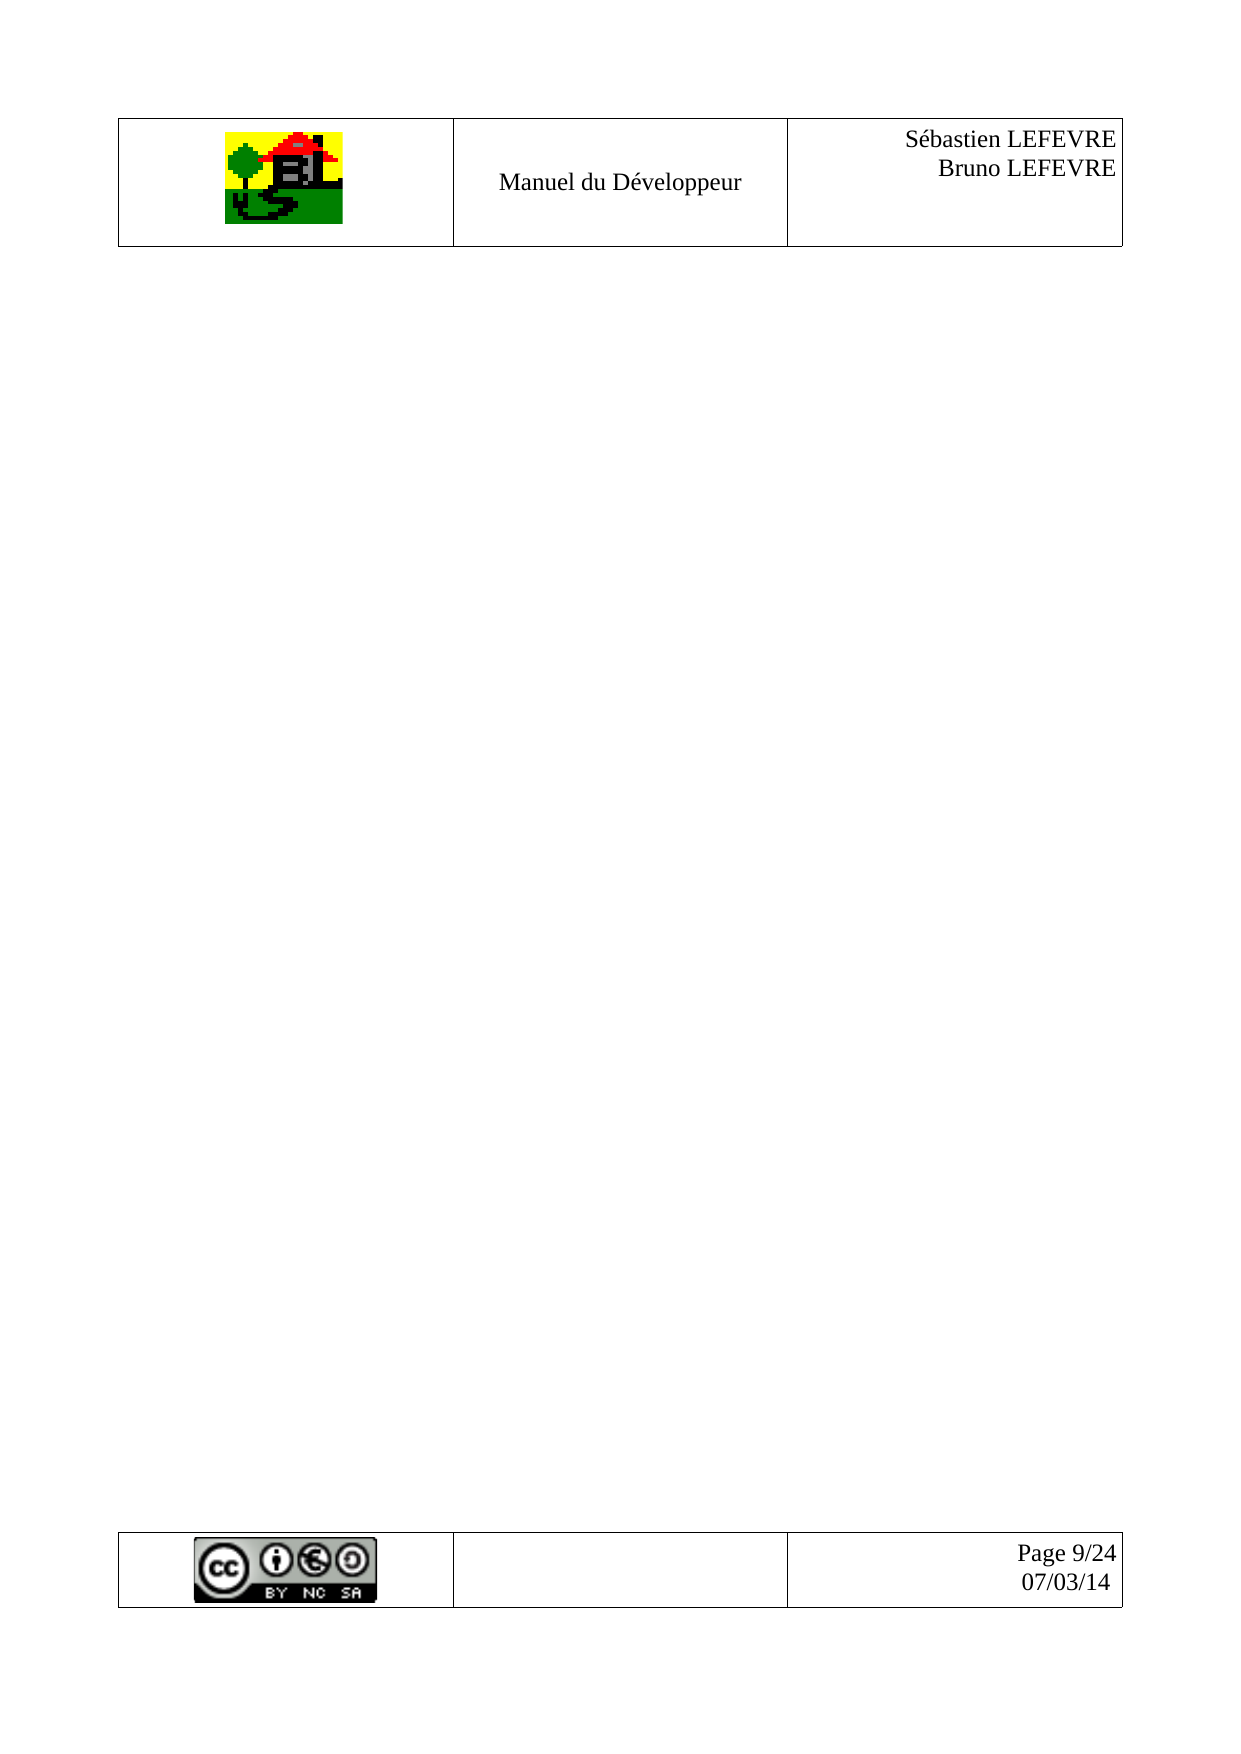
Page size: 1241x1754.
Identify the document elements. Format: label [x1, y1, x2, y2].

picture [193, 1537, 378, 1603]
picture [225, 132, 343, 224]
